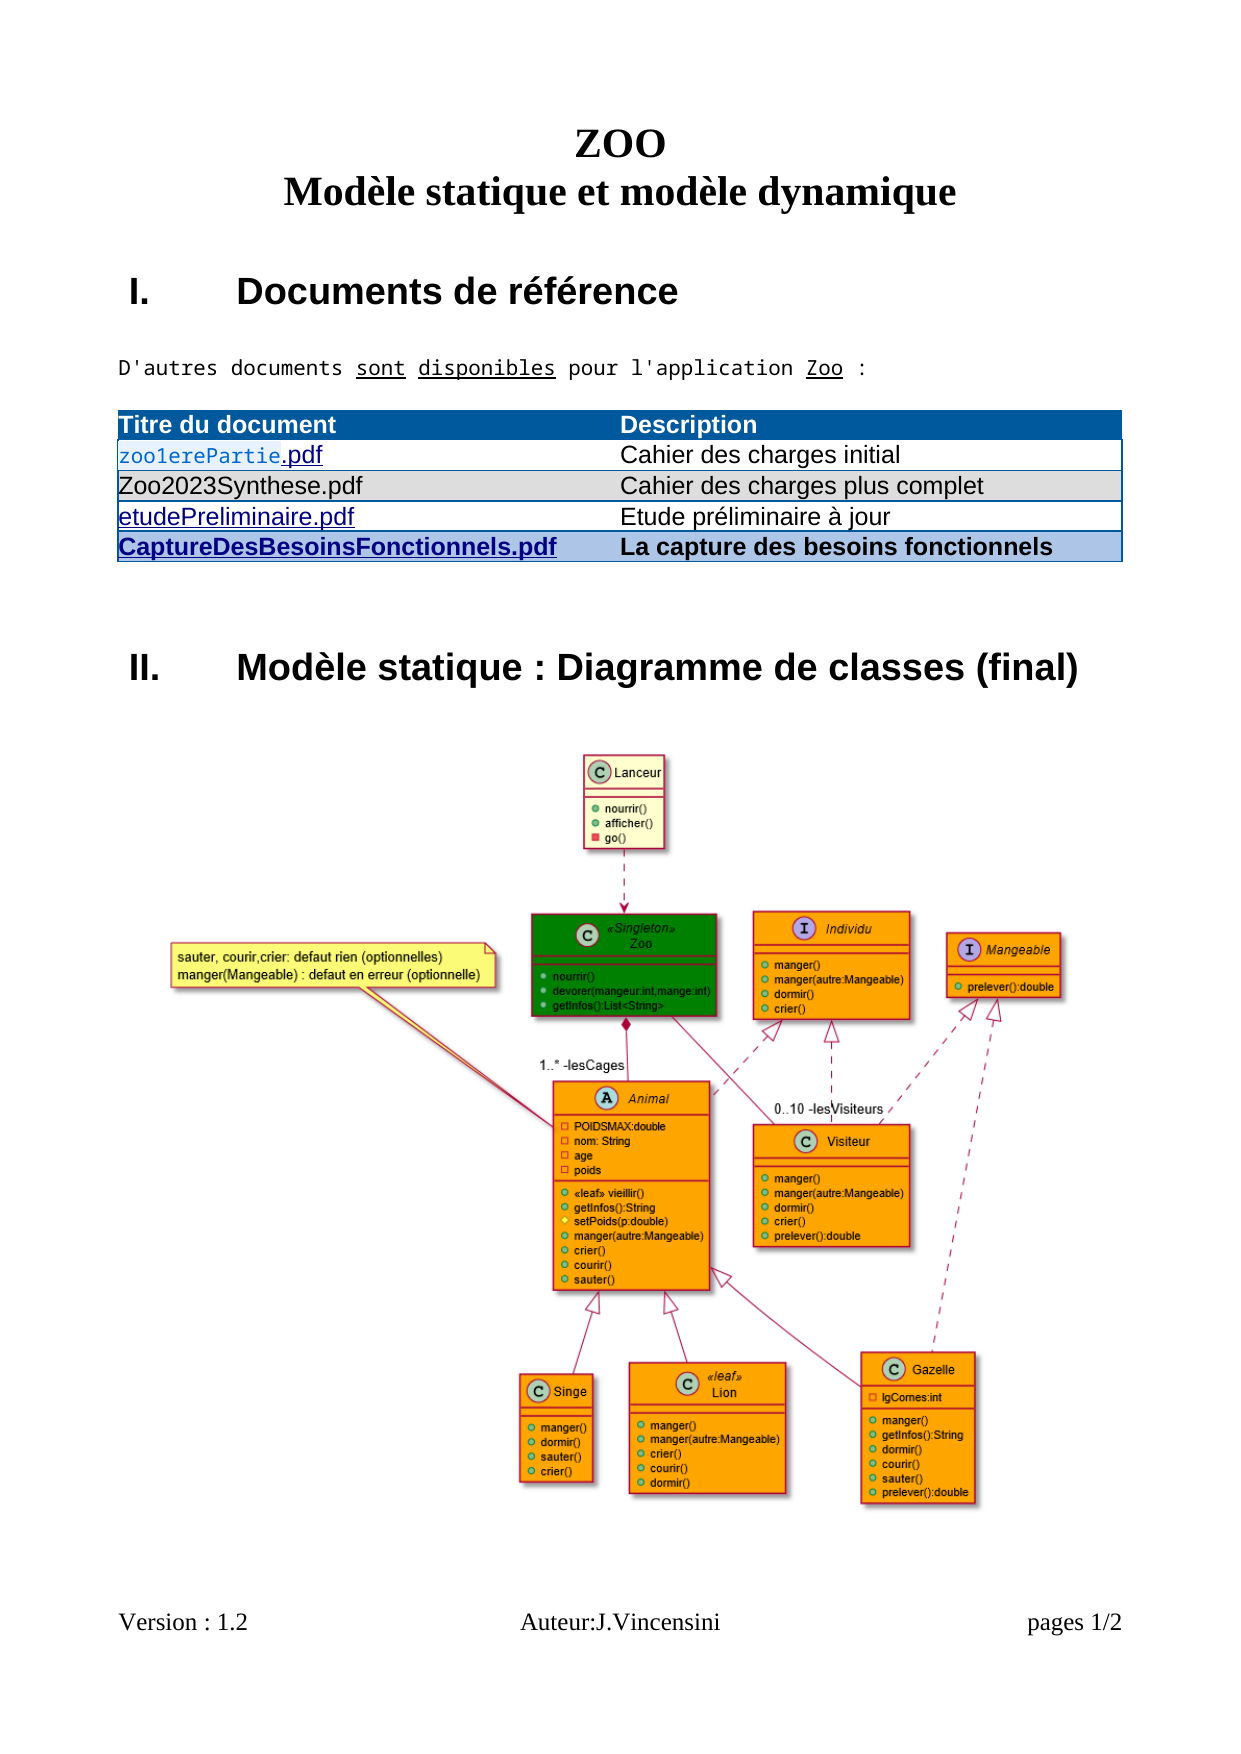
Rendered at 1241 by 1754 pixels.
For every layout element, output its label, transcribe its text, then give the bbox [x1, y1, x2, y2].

table_header Titre du document [118, 410, 620, 439]
table_cell La capture des besoins fonctionnels [620, 532, 1121, 561]
table_cell Cahier des charges plus complet [620, 471, 1121, 500]
table_header Description [620, 410, 1122, 439]
picture [165, 748, 1075, 1517]
subtitle Documents de référence [118, 268, 1122, 312]
table_cell etudePreliminaire.pdf [119, 502, 620, 530]
table_cell Zoo2023Synthese.pdf [119, 471, 620, 500]
table_cell CaptureDesBesoinsFonctionnels.pdf [119, 532, 620, 561]
text D'autres documents sont disponibles pour l'application Zoo : [118, 353, 1122, 381]
subtitle Modèle statique : Diagramme de classes (final) [118, 644, 1122, 688]
table_cell Cahier des charges initial [620, 440, 1121, 470]
table_cell zoo1erePartie.pdf [119, 440, 620, 470]
table_cell Etude préliminaire à jour [620, 502, 1121, 530]
